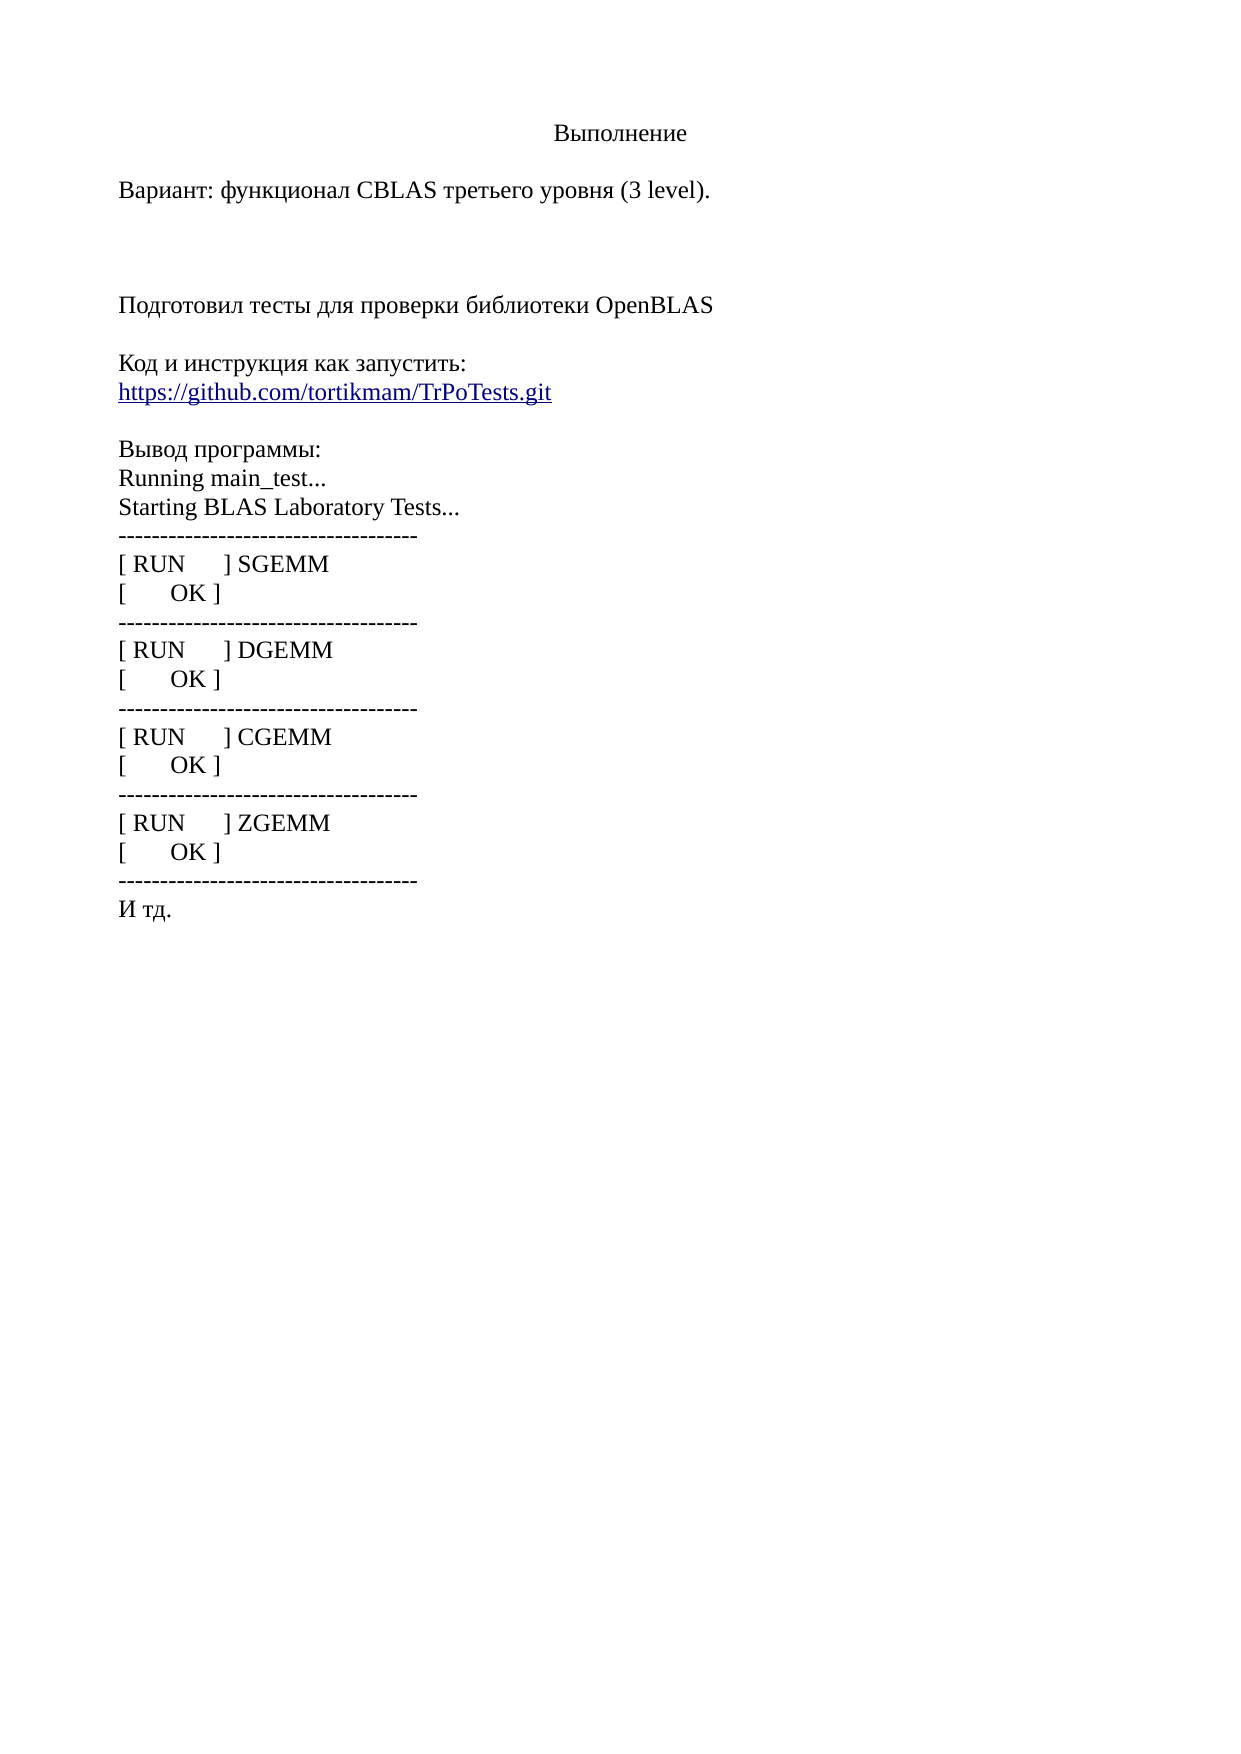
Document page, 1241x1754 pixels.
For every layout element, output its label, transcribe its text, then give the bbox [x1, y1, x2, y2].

text Вывод программы: [118, 434, 1122, 463]
text И тд. [118, 894, 1122, 923]
text Starting BLAS Laboratory Tests... [118, 492, 1122, 521]
text Подготовил тесты для проверки библиотеки OpenBLAS [118, 291, 1122, 319]
text Выполнение [118, 118, 1122, 147]
text https://github.com/tortikmam/TrPoTests.git [118, 377, 1122, 406]
text Вариант: функционал CBLAS третьего уровня (3 level). [118, 176, 1122, 204]
text Код и инструкция как запустить: [118, 348, 1122, 377]
text ------------------------------------ [118, 607, 1122, 636]
text [ RUN ] ZGEMM [118, 808, 1122, 837]
text [ OK ] [118, 837, 1122, 866]
text [ RUN ] CGEMM [118, 722, 1122, 751]
text ------------------------------------ [118, 693, 1122, 722]
text [ OK ] [118, 664, 1122, 693]
text [ RUN ] DGEMM [118, 636, 1122, 664]
text [ RUN ] SGEMM [118, 549, 1122, 578]
text ------------------------------------ [118, 866, 1122, 894]
text ------------------------------------ [118, 521, 1122, 549]
text [ OK ] [118, 578, 1122, 607]
text Running main_test... [118, 463, 1122, 492]
text ------------------------------------ [118, 779, 1122, 808]
text [ OK ] [118, 751, 1122, 779]
